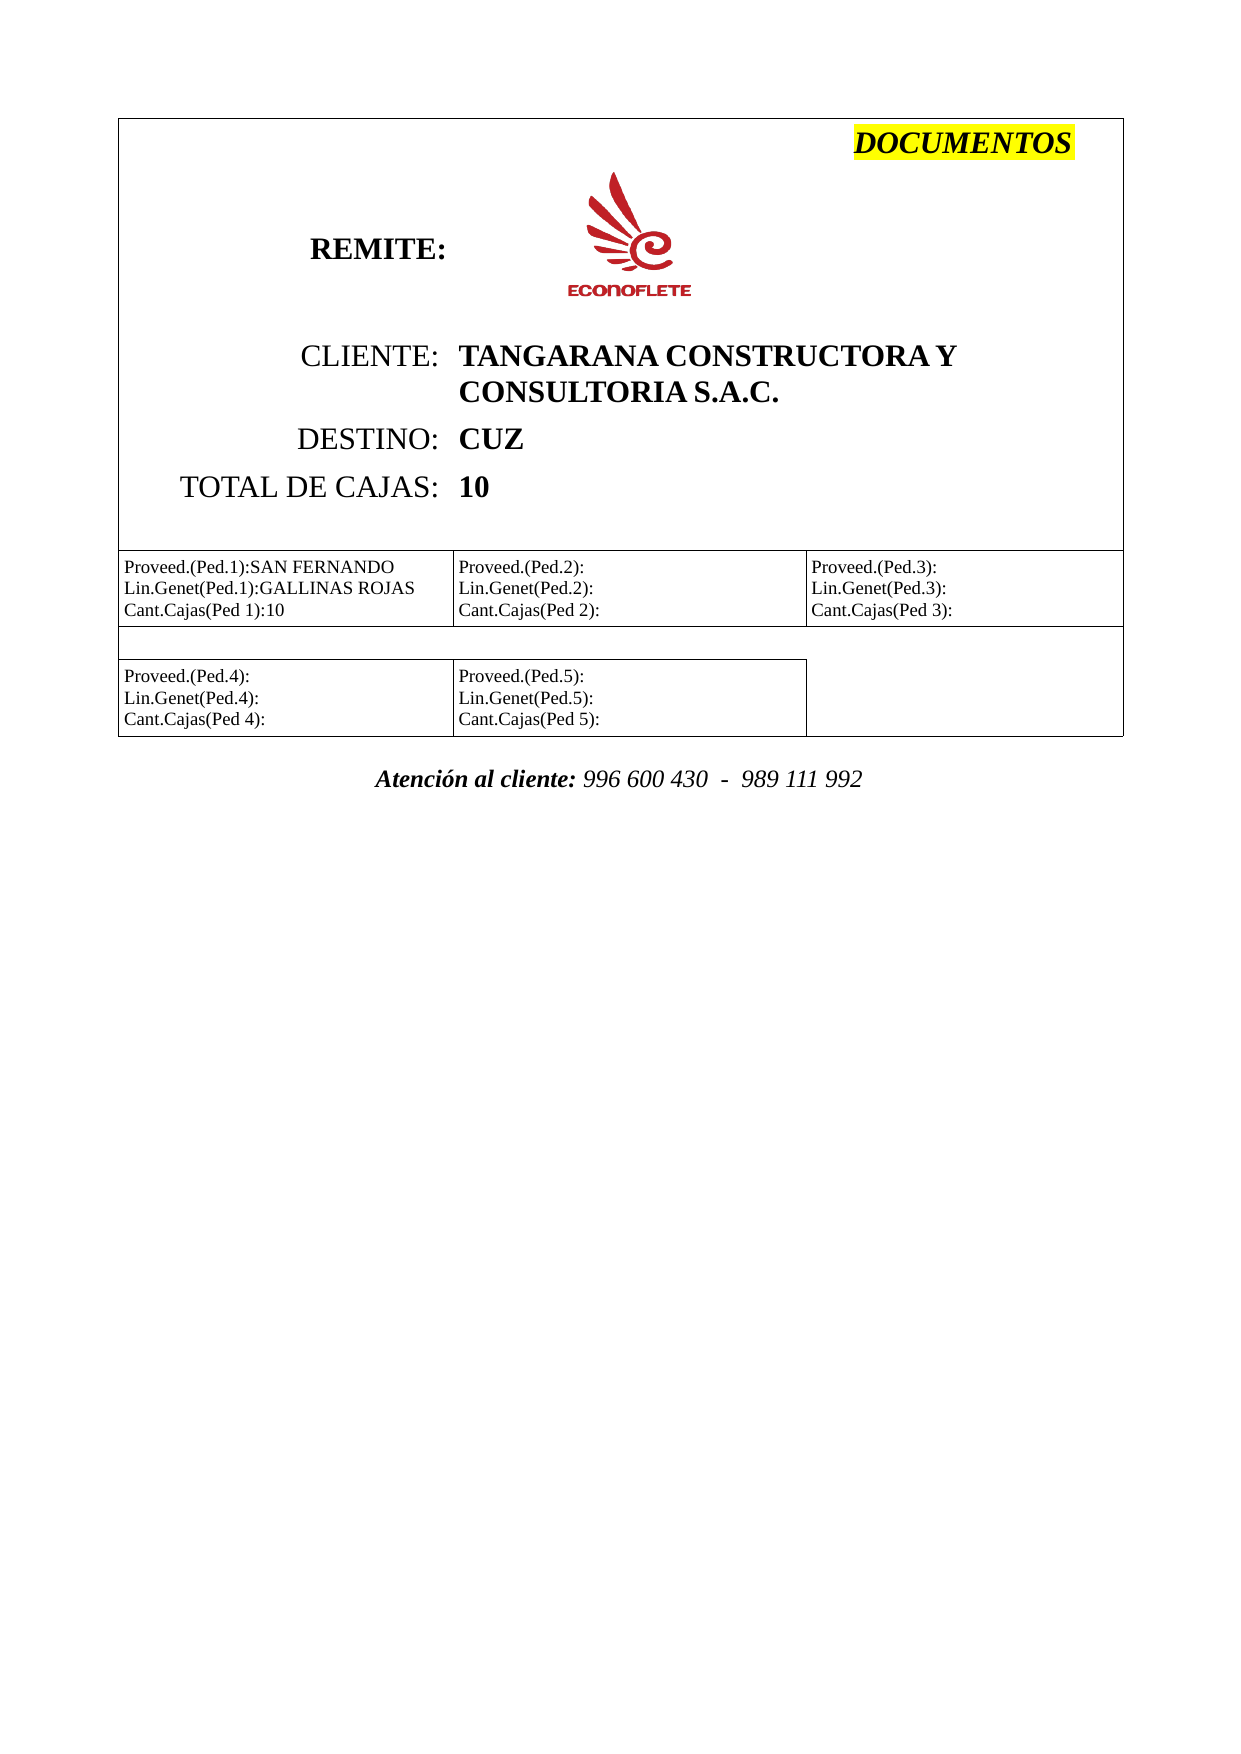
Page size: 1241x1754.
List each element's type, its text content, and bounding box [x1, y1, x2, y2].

table_cell TOTAL DE CAJAS: [119, 462, 453, 510]
table_cell Proveed.(Ped.3): Lin.Genet(Ped.3): Cant.Cajas(Ped 3): [807, 551, 1123, 626]
table_cell [119, 510, 453, 550]
table_cell [453, 627, 806, 659]
table_cell [453, 510, 806, 550]
table_cell [453, 166, 806, 332]
table_cell Proveed.(Ped.1):SAN FERNANDO Lin.Genet(Ped.1):GALLINAS ROJAS Cant.Cajas(Ped 1):10 [119, 551, 453, 626]
table_cell [807, 659, 1123, 736]
text Atención al cliente: 996 600 430 - 989 111 992 [118, 764, 1122, 793]
table_cell Proveed.(Ped.2): Lin.Genet(Ped.2): Cant.Cajas(Ped 2): [454, 551, 806, 626]
table_cell TANGARANA CONSTRUCTORA Y CONSULTORIA S.A.C. [453, 332, 1123, 415]
table_cell [806, 166, 1123, 332]
table_cell [806, 415, 1123, 462]
table_cell Proveed.(Ped.5): Lin.Genet(Ped.5): Cant.Cajas(Ped 5): [454, 660, 806, 736]
table_header DOCUMENTOS [806, 119, 1123, 166]
table_header [453, 119, 806, 166]
picture [552, 171, 707, 297]
table_cell [119, 627, 453, 659]
table_cell CUZ [453, 415, 806, 462]
table_cell 10 [453, 462, 1123, 510]
table_header [119, 119, 453, 166]
table_cell Proveed.(Ped.4): Lin.Genet(Ped.4): Cant.Cajas(Ped 4): [119, 660, 453, 736]
table_cell DESTINO: [119, 415, 453, 462]
table_cell [806, 510, 1123, 550]
table_cell [806, 627, 1123, 659]
table_cell REMITE: [119, 166, 453, 332]
table_cell CLIENTE: [119, 332, 453, 415]
